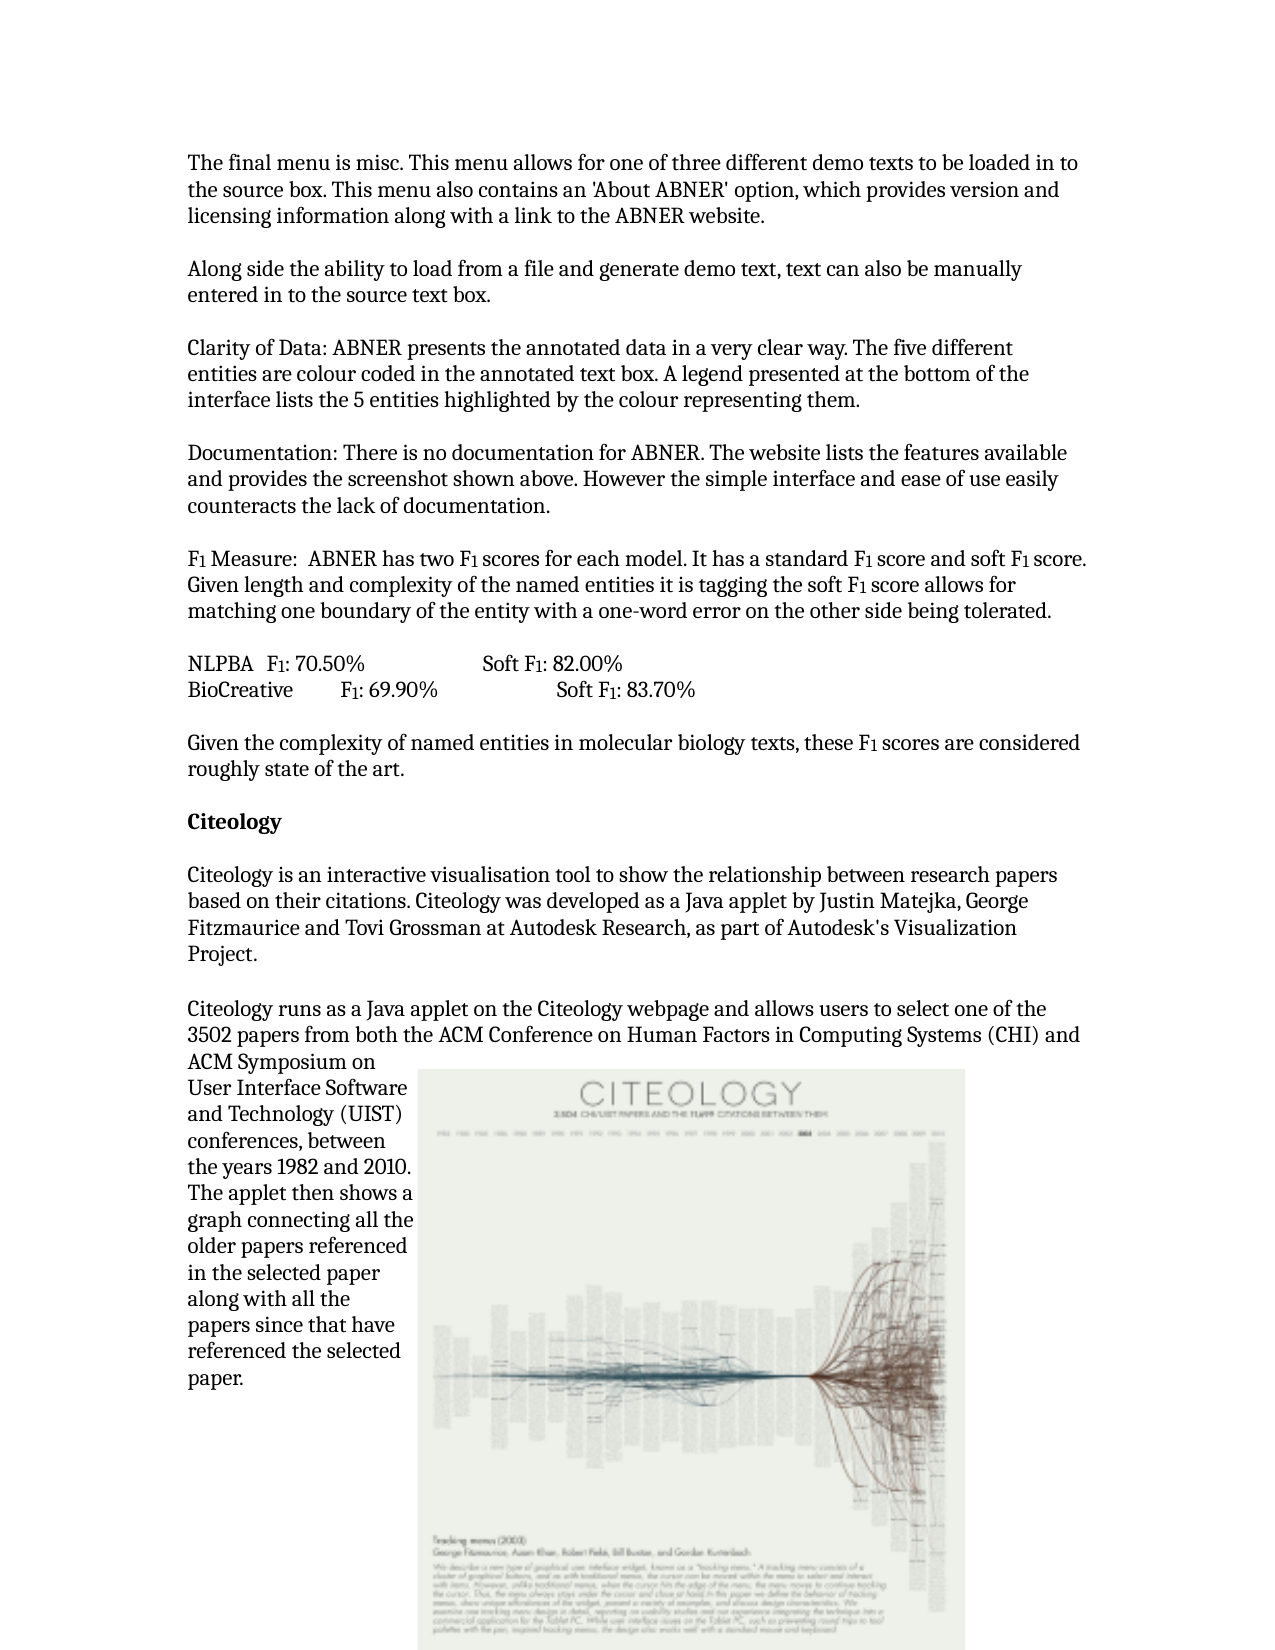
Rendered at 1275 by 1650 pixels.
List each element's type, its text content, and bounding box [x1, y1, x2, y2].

text Along side the ability to load from a file and generate demo text, text can also be manually entered in to the source text box. [187, 255, 1087, 308]
text Citeology runs as a Java applet on the Citeology webpage and allows users to select one of the 3502 papers from both the ACM Conference on Human Factors in Computing Systems (CHI) and ACM Symposium on User Interface Software and Technology (UIST) conferences, between the years 1982 and 2010. The applet then shows a graph connecting all the older papers referenced in the selected paper along with all the papers since that have referenced the selected paper. [187, 996, 1087, 1391]
text Clarity of Data: ABNER presents the annotated data in a very clear way. The five different entities are colour coded in the annotated text box. A legend presented at the bottom of the interface lists the 5 entities highlighted by the colour representing them. [187, 334, 1087, 413]
text Documentation: There is no documentation for ABNER. The website lists the features available and provides the screenshot shown above. However the simple interface and ease of use easily counteracts the lack of documentation. [187, 440, 1087, 519]
text BioCreative F1: 69.90% Soft F1: 83.70% [187, 677, 1087, 703]
picture [417, 1069, 966, 1650]
text Citeology is an interactive visualisation tool to show the relationship between research papers based on their citations. Citeology was developed as a Java applet by Justin Matejka, George Fitzmaurice and Tovi Grossman at Autodesk Research, as part of Autodesk's Visualization Project. [187, 862, 1087, 967]
text The final menu is misc. This menu allows for one of three different demo texts to be loaded in to the source box. This menu also contains an 'About ABNER' option, which provides version and licensing information along with a link to the ABNER website. [187, 150, 1087, 229]
text Citeology [187, 809, 1087, 835]
text NLPBA F1: 70.50% Soft F1: 82.00% [187, 651, 1087, 677]
text F1 Measure: ABNER has two F1 scores for each model. It has a standard F1 score and soft F1 score. Given length and complexity of the named entities it is tagging the soft F1 score allows for matching one boundary of the entity with a one-word error on the other side being tolerated. [187, 545, 1087, 624]
text Given the complexity of named entities in molecular biology texts, these F1 scores are considered roughly state of the art. [187, 730, 1087, 782]
